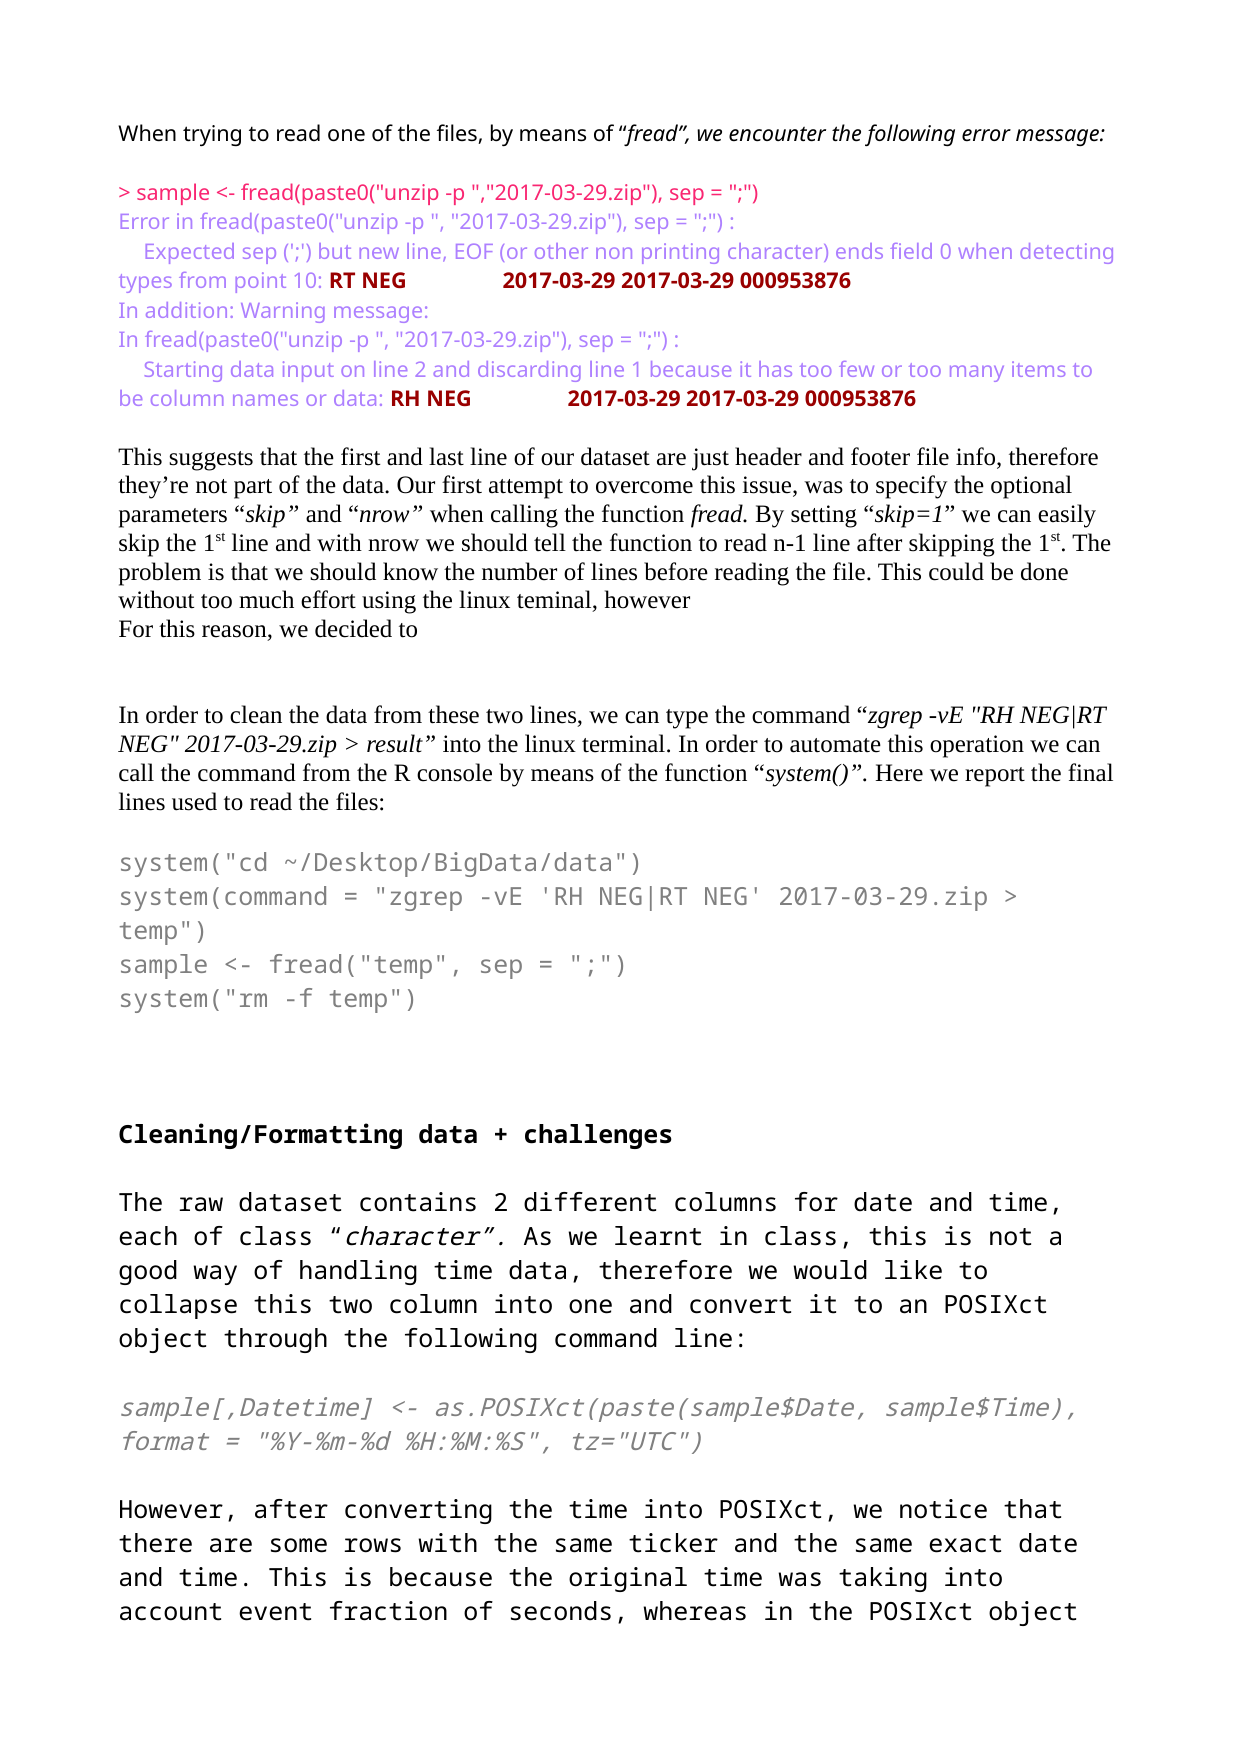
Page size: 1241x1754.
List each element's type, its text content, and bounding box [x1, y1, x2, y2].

text In fread(paste0("unzip -p ", "2017-03-29.zip"), sep = ";") : [118, 324, 1122, 354]
text system("rm -f temp") [118, 980, 1122, 1014]
text In addition: Warning message: [118, 295, 1122, 324]
text The raw dataset contains 2 different columns for date and time, each of class “character”. As we learnt in class, this is not a good way of handling time data, therefore we would like to collapse this two column into one and convert it to an POSIXct object through the following command line: [118, 1185, 1122, 1355]
text Cleaning/Formatting data + challenges [118, 1117, 1122, 1151]
text system(command = "zgrep -vE 'RH NEG|RT NEG' 2017-03-29.zip > temp") [118, 878, 1122, 946]
text sample <- fread("temp", sep = ";") [118, 946, 1122, 980]
text This suggests that the first and last line of our dataset are just header and footer file info, therefore they’re not part of the data. Our first attempt to overcome this issue, was to specify the optional parameters “skip” and “nrow” when calling the function fread. By setting “skip=1” we can easily skip the 1st line and with nrow we should tell the function to read n-1 line after skipping the 1st. The problem is that we should know the number of lines before reading the file. This could be done without too much effort using the linux teminal, however [118, 442, 1122, 614]
text However, after converting the time into POSIXct, we notice that there are some rows with the same ticker and the same exact date and time. This is because the original time was taking into account event fraction of seconds, whereas in the POSIXct object [118, 1491, 1122, 1628]
text sample[,Datetime] <- as.POSIXct(paste(sample$Date, sample$Time), format = "%Y-%m-%d %H:%M:%S", tz="UTC") [118, 1389, 1122, 1457]
text Starting data input on line 2 and discarding line 1 because it has too few or too many items to be column names or data: RH NEG 2017-03-29 2017-03-29 000953876 [118, 354, 1122, 413]
text Expected sep (';') but new line, EOF (or other non printing character) ends field 0 when detecting types from point 10: RT NEG 2017-03-29 2017-03-29 000953876 [118, 236, 1122, 295]
text In order to clean the data from these two lines, we can type the command “zgrep -vE "RH NEG|RT NEG" 2017-03-29.zip > result” into the linux terminal. In order to automate this operation we can call the command from the R console by means of the function “system()”. Here we report the final lines used to read the files: [118, 700, 1122, 815]
text When trying to read one of the files, by means of “fread”, we encounter the following error message: [118, 118, 1122, 148]
text system("cd ~/Desktop/BigData/data") [118, 844, 1122, 878]
text > sample <- fread(paste0("unzip -p ","2017-03-29.zip"), sep = ";") [118, 177, 1122, 207]
text For this reason, we decided to [118, 614, 1122, 643]
text Error in fread(paste0("unzip -p ", "2017-03-29.zip"), sep = ";") : [118, 207, 1122, 236]
